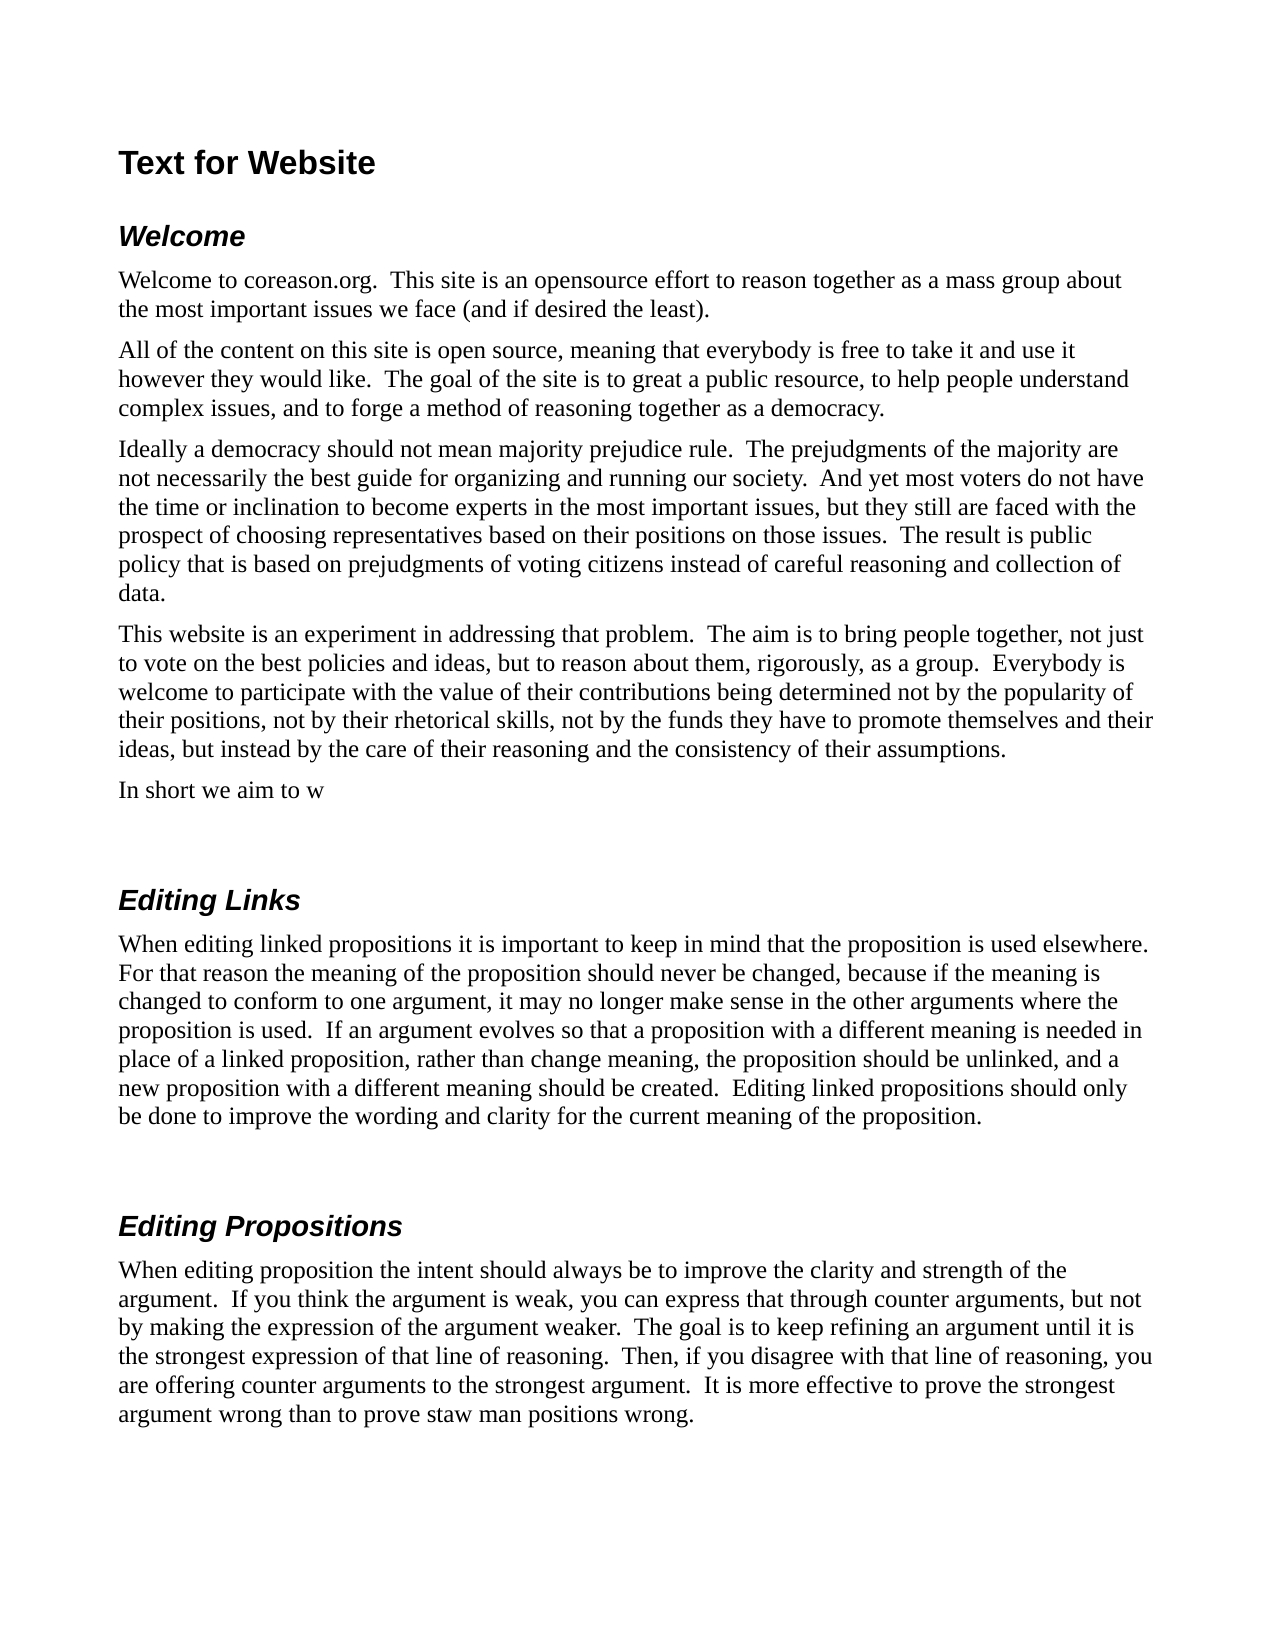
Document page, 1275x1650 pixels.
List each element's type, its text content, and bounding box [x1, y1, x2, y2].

subtitle Text for Website [118, 143, 1157, 182]
subtitle Editing Propositions [118, 1209, 1157, 1242]
text When editing proposition the intent should always be to improve the clarity and strength of the argument. If you think the argument is weak, you can express that through counter arguments, but not by making the expression of the argument weaker. The goal is to keep refining an argument until it is the strongest expression of that line of reasoning. Then, if you disagree with that line of reasoning, you are offering counter arguments to the strongest argument. It is more effective to prove the strongest argument wrong than to prove staw man positions wrong. [118, 1255, 1157, 1427]
text All of the content on this site is open source, meaning that everybody is free to take it and use it however they would like. The goal of the site is to great a public resource, to help people understand complex issues, and to forge a method of reasoning together as a democracy. [118, 335, 1157, 422]
text In short we aim to w [118, 775, 1157, 804]
text When editing linked propositions it is important to keep in mind that the proposition is used elsewhere. For that reason the meaning of the proposition should never be changed, because if the meaning is changed to conform to one argument, it may no longer make sense in the other arguments where the proposition is used. If an argument evolves so that a proposition with a different meaning is needed in place of a linked proposition, rather than change meaning, the proposition should be unlinked, and a new proposition with a different meaning should be created. Editing linked propositions should only be done to improve the wording and clarity for the current meaning of the proposition. [118, 929, 1157, 1130]
text Welcome to coreason.org. This site is an opensource effort to reason together as a mass group about the most important issues we face (and if desired the least). [118, 265, 1157, 323]
text Ideally a democracy should not mean majority prejudice rule. The prejudgments of the majority are not necessarily the best guide for organizing and running our society. And yet most voters do not have the time or inclination to become experts in the most important issues, but they still are faced with the prospect of choosing representatives based on their positions on those issues. The result is public policy that is based on prejudgments of voting citizens instead of careful reasoning and collection of data. [118, 434, 1157, 607]
subtitle Welcome [118, 219, 1157, 253]
subtitle Editing Links [118, 883, 1157, 916]
text This website is an experiment in addressing that problem. The aim is to bring people together, not just to vote on the best policies and ideas, but to reason about them, rigorously, as a group. Everybody is welcome to participate with the value of their contributions being determined not by the popularity of their positions, not by their rhetorical skills, not by the funds they have to promote themselves and their ideas, but instead by the care of their reasoning and the consistency of their assumptions. [118, 619, 1157, 763]
